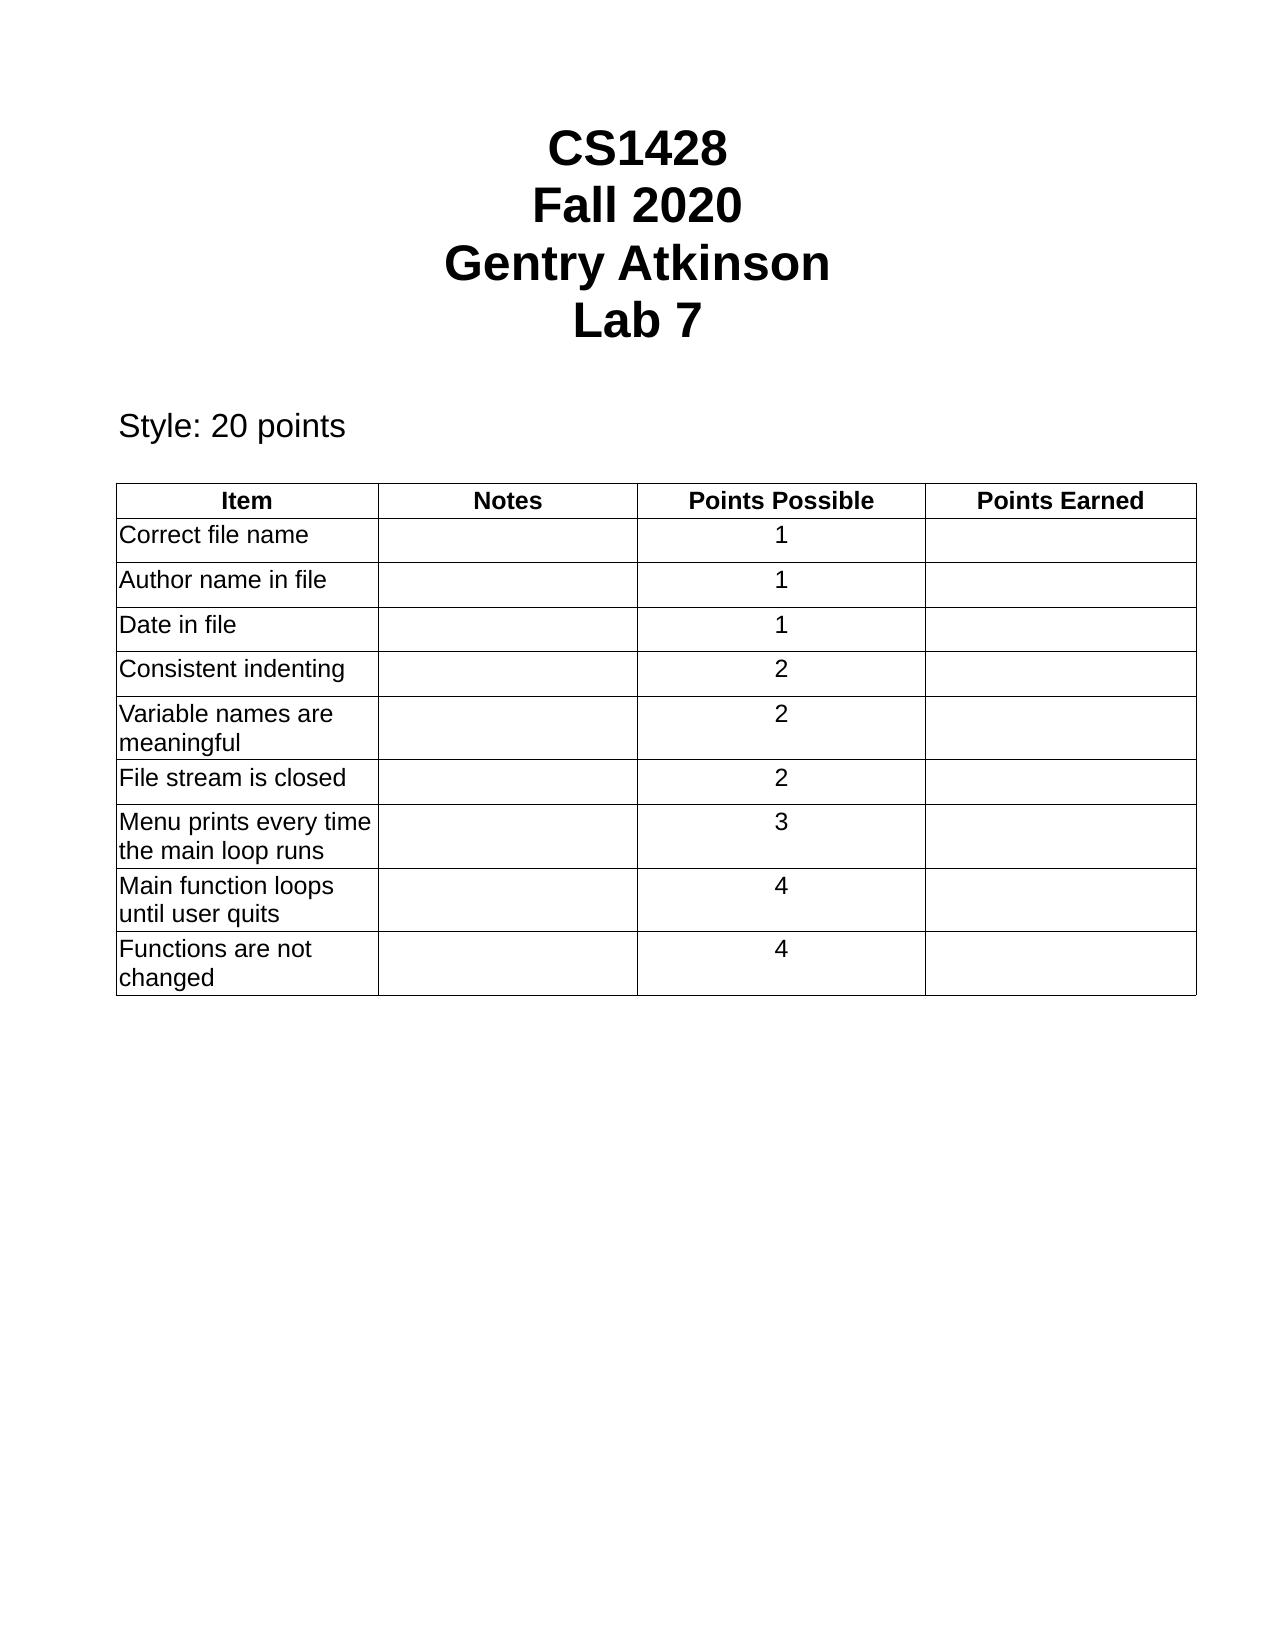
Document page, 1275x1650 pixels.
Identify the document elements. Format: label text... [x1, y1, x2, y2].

table_cell Date in file [117, 608, 378, 651]
table_cell Functions are not changed [117, 932, 378, 995]
text Style: 20 points [118, 406, 1157, 444]
table_cell 1 [638, 608, 925, 651]
table_cell [926, 697, 1196, 759]
table_cell [379, 760, 637, 804]
table_cell 4 [638, 932, 925, 995]
table_cell [379, 652, 637, 696]
table_cell Author name in file [117, 563, 378, 607]
table_cell 1 [638, 563, 925, 607]
table_cell [926, 932, 1196, 995]
table_cell 4 [638, 869, 925, 931]
table_cell Variable names are meaningful [117, 697, 378, 759]
table_header Points Earned [926, 484, 1196, 517]
table_cell 2 [638, 652, 925, 696]
table_cell File stream is closed [117, 760, 378, 804]
table_cell [926, 760, 1196, 804]
table_header Item [117, 484, 378, 517]
table_cell [379, 932, 637, 995]
table_cell Consistent indenting [117, 652, 378, 696]
table_cell [379, 697, 637, 759]
table_cell 3 [638, 805, 925, 868]
table_cell [379, 519, 637, 562]
table_cell [379, 869, 637, 931]
table_cell [379, 805, 637, 868]
text Fall 2020 [118, 176, 1157, 233]
table_cell 2 [638, 697, 925, 759]
table_cell 1 [638, 519, 925, 562]
table_cell Correct file name [117, 519, 378, 562]
text Lab 7 [118, 291, 1157, 348]
table_header Points Possible [638, 484, 925, 517]
table_cell [379, 608, 637, 651]
text Gentry Atkinson [118, 233, 1157, 291]
table_cell Main function loops until user quits [117, 869, 378, 931]
table_cell [379, 563, 637, 607]
table_cell 2 [638, 760, 925, 804]
table_cell Menu prints every time the main loop runs [117, 805, 378, 868]
table_cell [926, 563, 1196, 607]
text CS1428 [118, 118, 1157, 176]
table_cell [926, 608, 1196, 651]
table_header Notes [379, 484, 637, 517]
table_cell [926, 869, 1196, 931]
table_cell [926, 805, 1196, 868]
table_cell [926, 652, 1196, 696]
table_cell [926, 519, 1196, 562]
